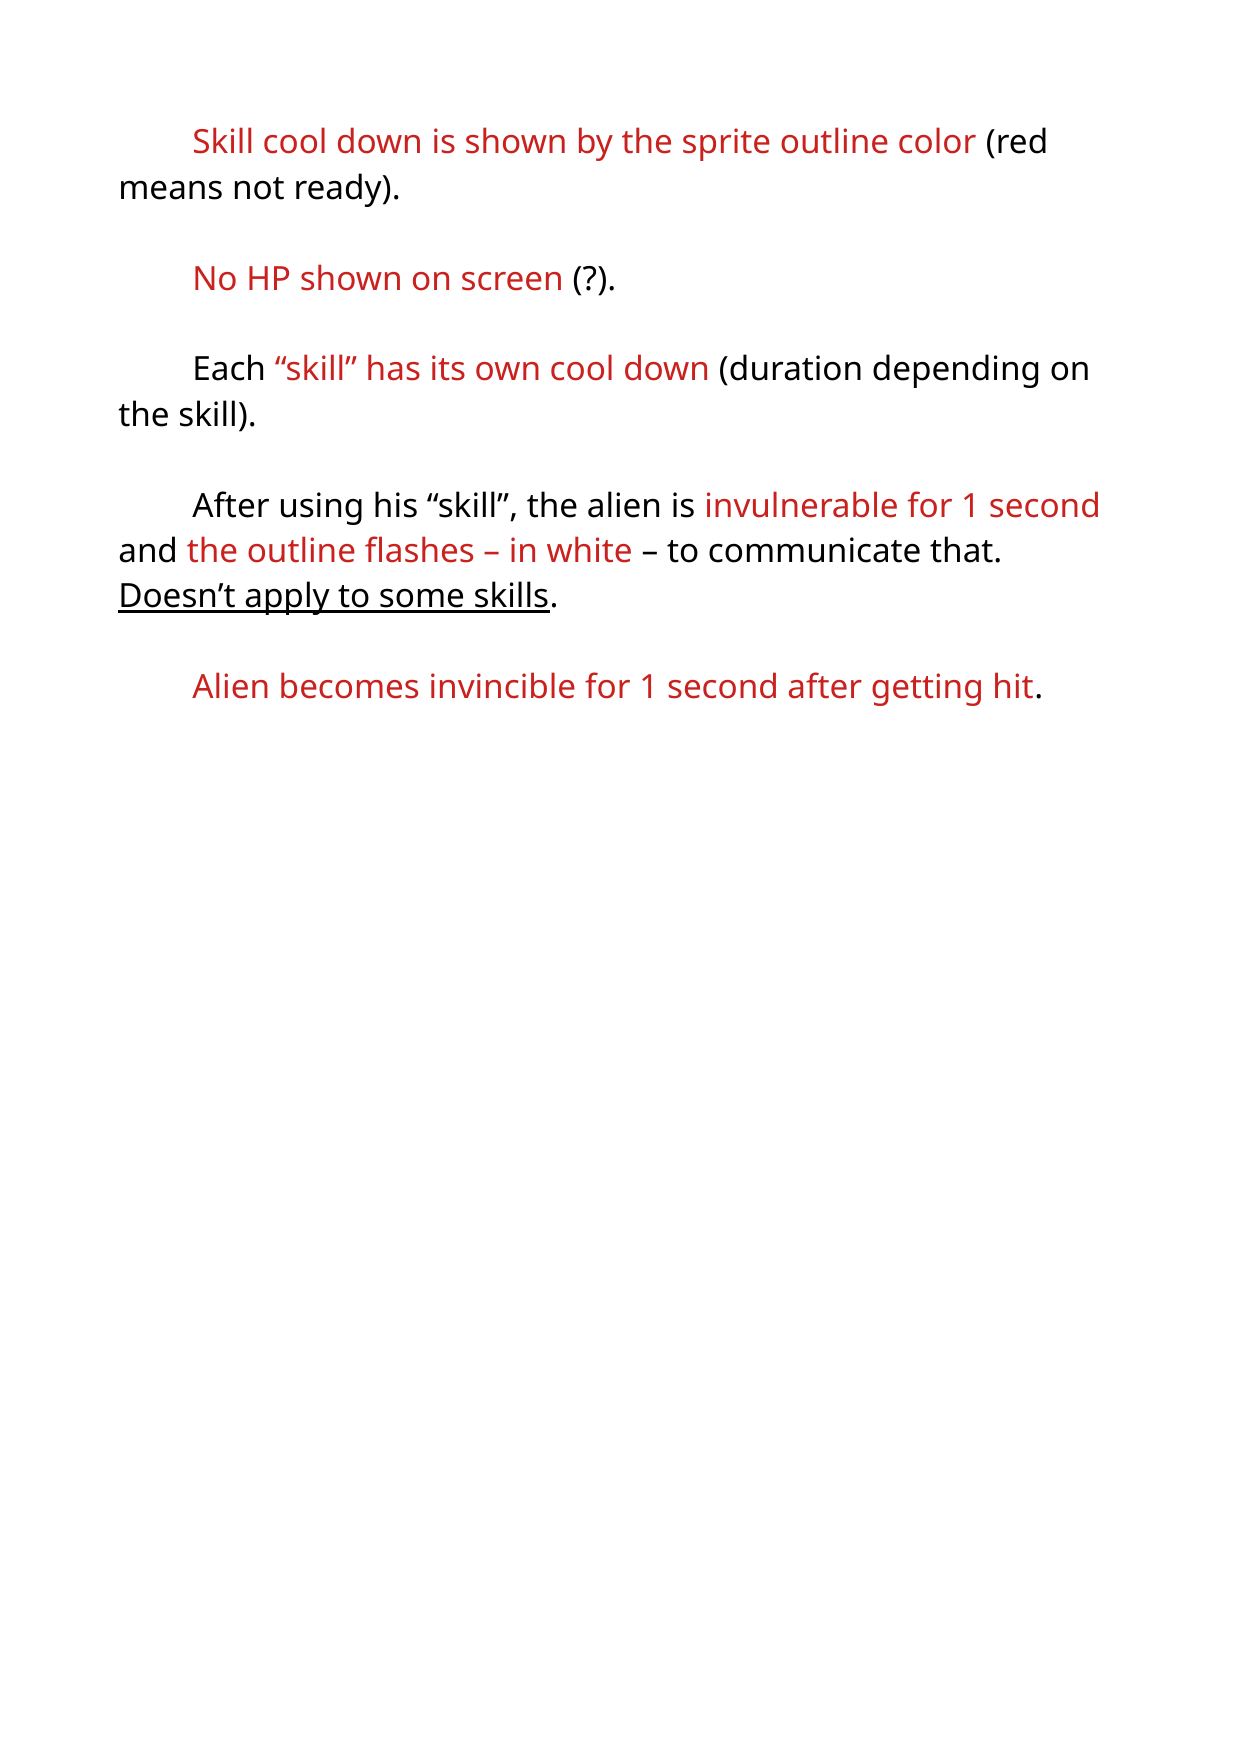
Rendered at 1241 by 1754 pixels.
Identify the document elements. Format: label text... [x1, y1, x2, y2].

text After using his “skill”, the alien is invulnerable for 1 second and the outline flashes – in white – to communicate that. Doesn’t apply to some skills. [118, 481, 1122, 618]
text No HP shown on screen (?). [118, 254, 1122, 300]
text Skill cool down is shown by the sprite outline color (red means not ready). [118, 118, 1122, 209]
text Each “skill” has its own cool down (duration depending on the skill). [118, 345, 1122, 436]
text Alien becomes invincible for 1 second after getting hit. [118, 663, 1122, 708]
